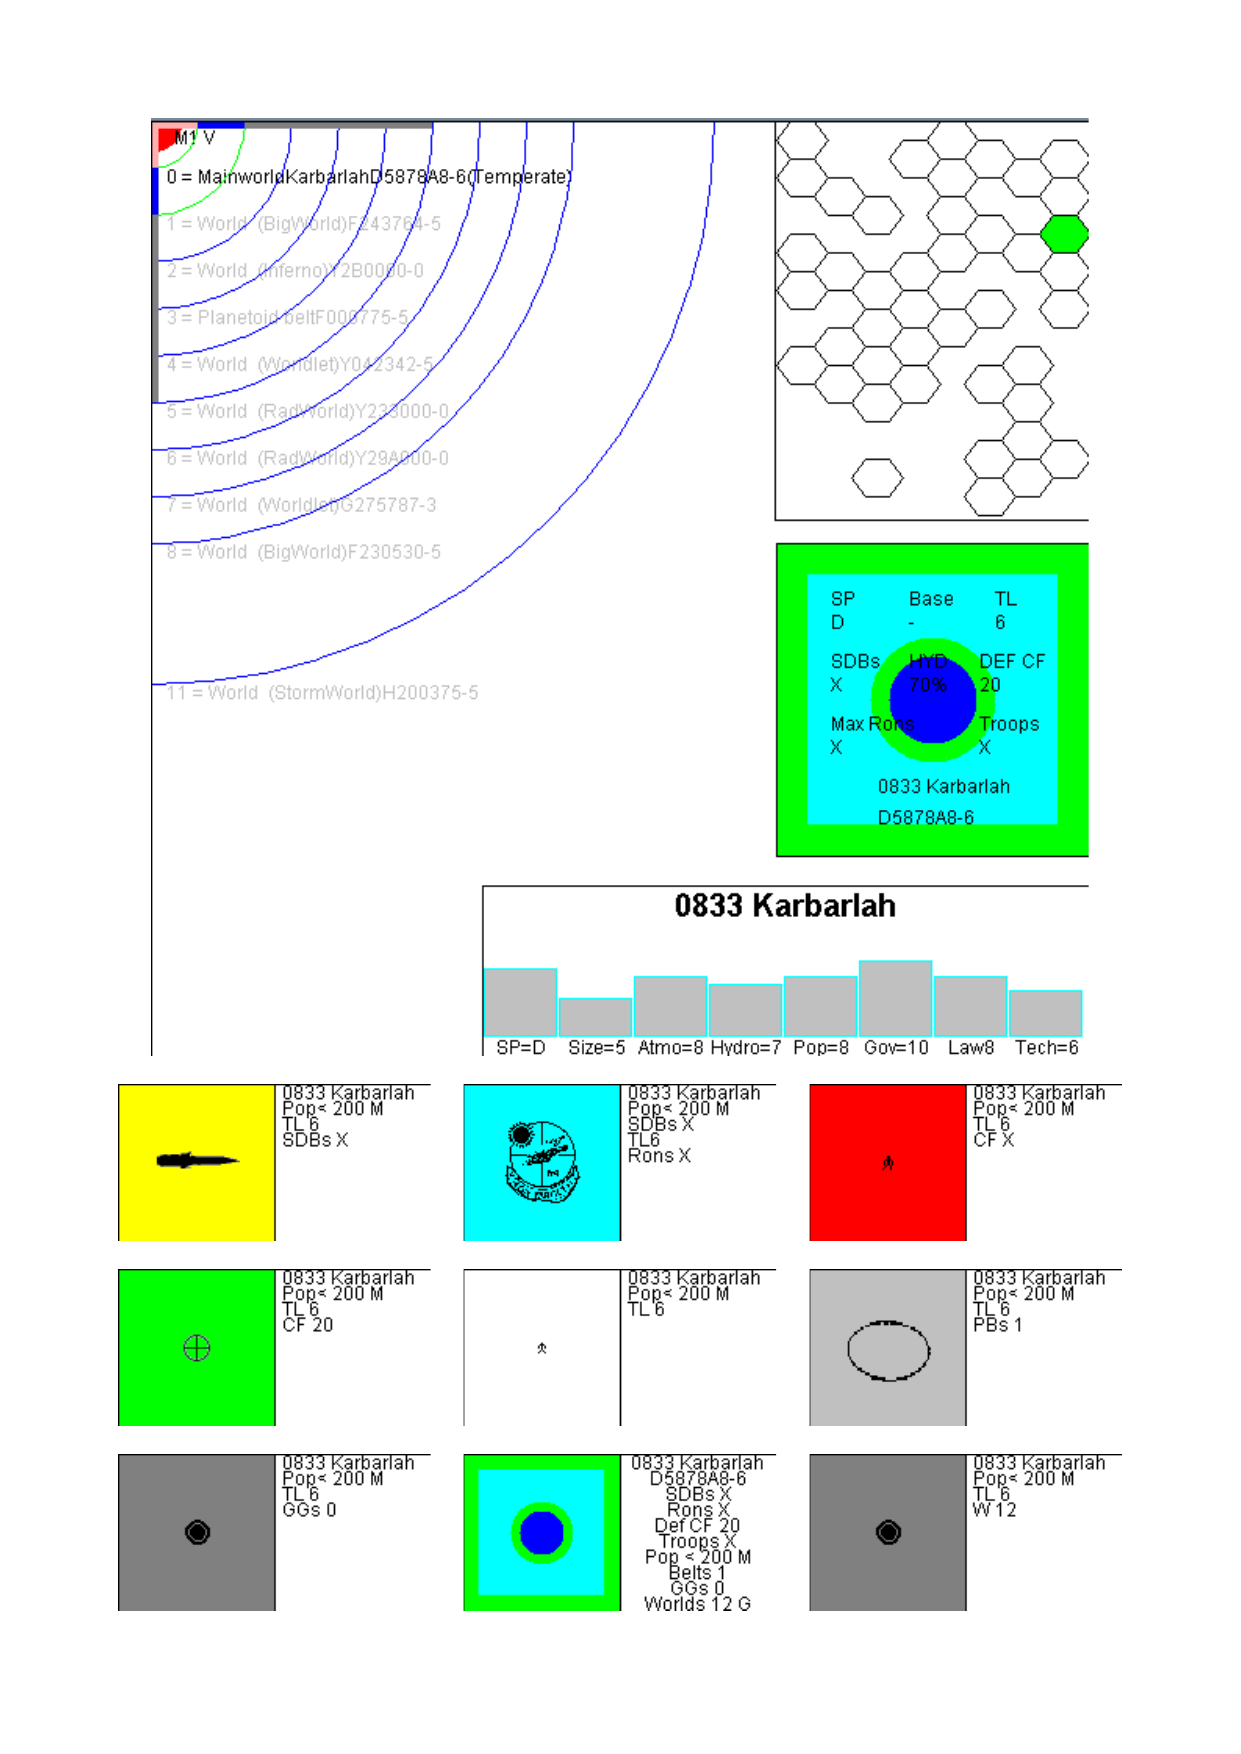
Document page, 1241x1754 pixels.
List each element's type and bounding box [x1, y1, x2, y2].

picture [118, 1269, 431, 1426]
picture [118, 1454, 431, 1611]
picture [463, 1269, 777, 1426]
picture [151, 118, 1089, 1056]
picture [809, 1084, 1122, 1241]
picture [118, 1084, 431, 1241]
picture [809, 1454, 1122, 1611]
picture [463, 1454, 777, 1611]
picture [463, 1084, 777, 1241]
picture [809, 1269, 1122, 1426]
